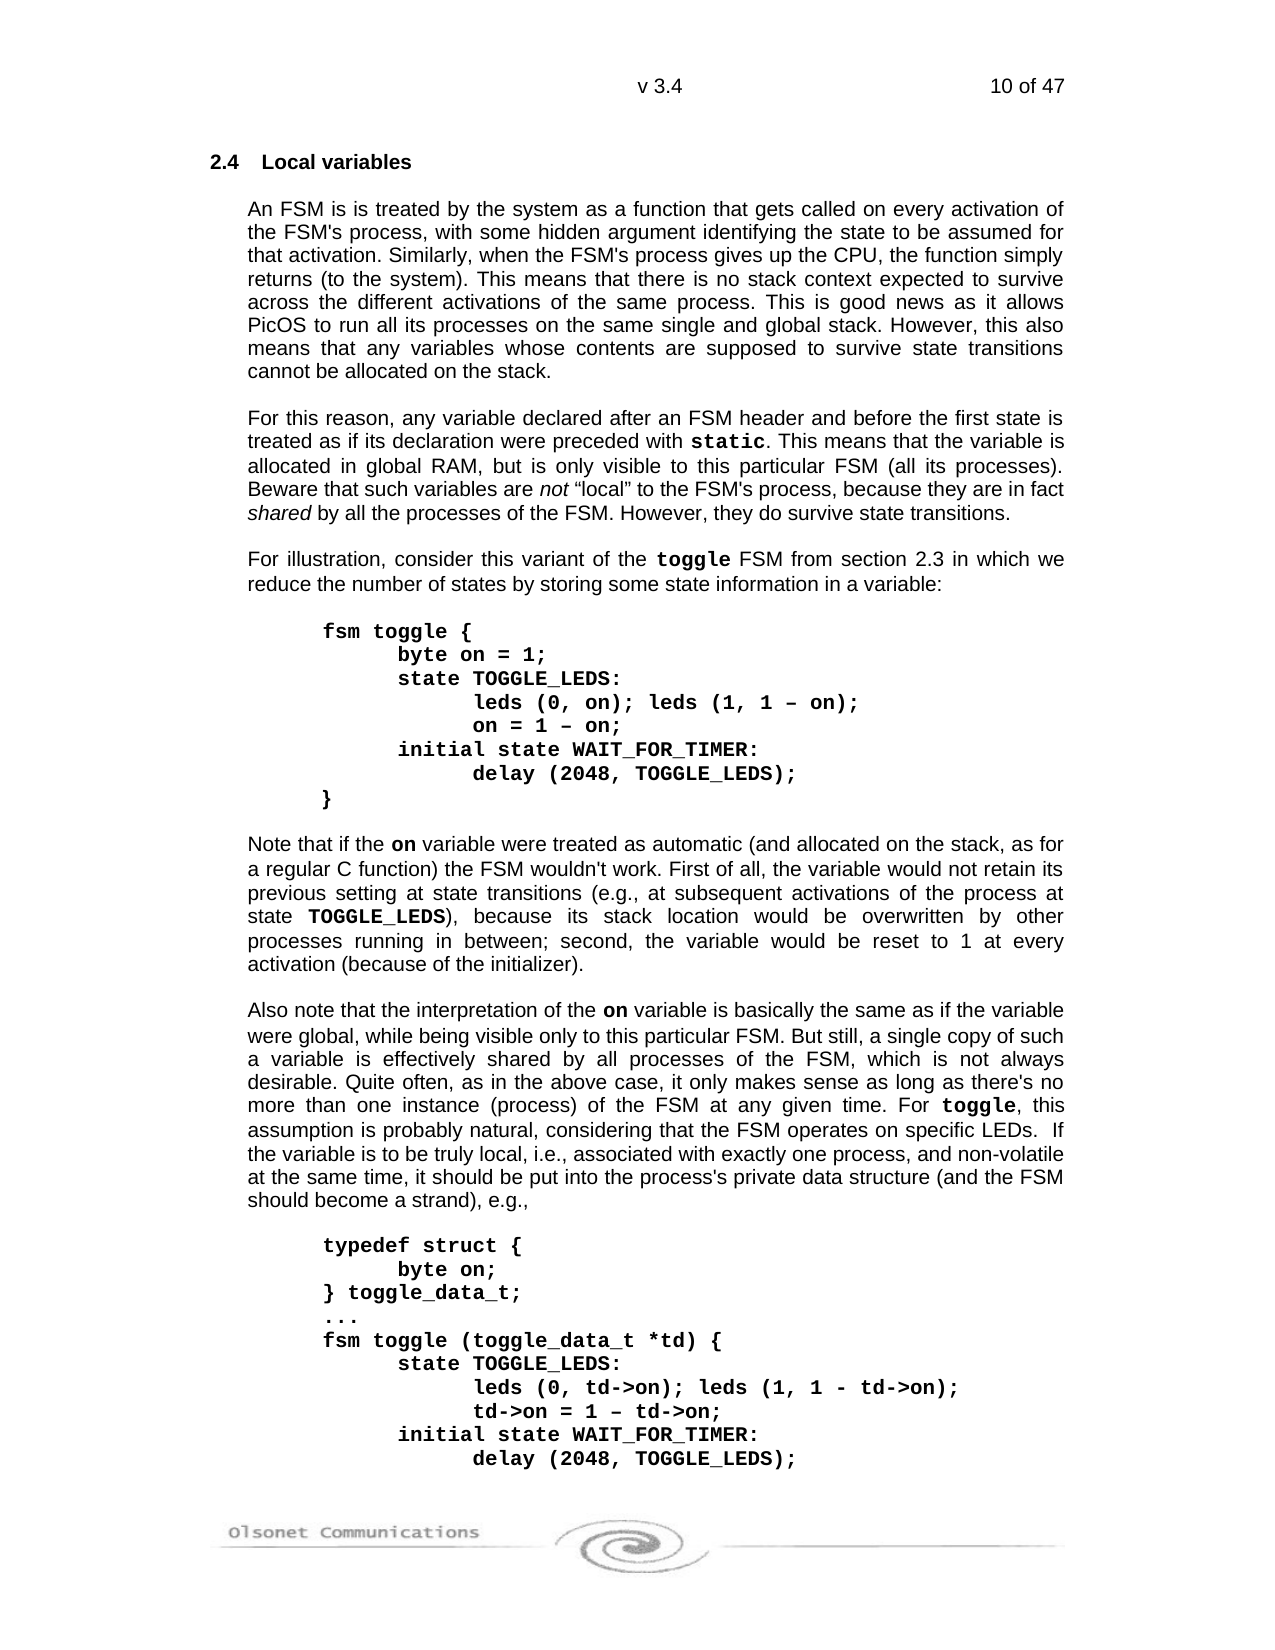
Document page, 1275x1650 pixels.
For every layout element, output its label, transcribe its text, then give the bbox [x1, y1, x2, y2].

text Note that if the on variable were treated as automatic (and allocated on the stack, as for a regular C function) the FSM wouldn't work. First of all, the variable would not retain its previous setting at state transitions (e.g., at subsequent activations of the process at state TOGGLE_LEDS), because its stack location would be overwritten by other processes running in between; second, the variable would be reset to 1 at every activation (because of the initializer). [247, 833, 1065, 976]
subtitle Local variables [210, 151, 1065, 174]
text For this reason, any variable declared after an FSM header and before the first state is treated as if its declaration were preceded with static. This means that the variable is allocated in global RAM, but is only visible to this particular FSM (all its processes). Beware that such variables are not “local” to the FSM's process, because they are in fact shared by all the processes of the FSM. However, they do survive state transitions. [247, 406, 1065, 524]
picture [210, 1504, 1065, 1596]
text on = 1 – on; [247, 715, 1065, 739]
text } [247, 786, 1065, 809]
text state TOGGLE_LEDS: [247, 1353, 1065, 1377]
text typedef struct { [247, 1235, 1065, 1259]
text initial state WAIT_FOR_TIMER: [247, 739, 1065, 763]
text delay (2048, TOGGLE_LEDS); [247, 763, 1065, 786]
text leds (0, td->on); leds (1, 1 - td->on); [247, 1377, 1065, 1401]
text For illustration, consider this variant of the toggle FSM from section 2.3 in which we reduce the number of states by storing some state information in a variable: [247, 548, 1065, 596]
text An FSM is is treated by the system as a function that gets called on every activation of the FSM's process, with some hidden argument identifying the state to be assumed for that activation. Similarly, when the FSM's process gives up the CPU, the function simply returns (to the system). This means that there is no stack context expected to survive across the different activations of the same process. This is good news as it allows PicOS to run all its processes on the same single and global stack. However, this also means that any variables whose contents are supposed to survive state transitions cannot be allocated on the stack. [247, 197, 1065, 383]
text td->on = 1 – td->on; [247, 1401, 1065, 1424]
text } toggle_data_t; [247, 1282, 1065, 1306]
text byte on; [247, 1259, 1065, 1282]
text ... [247, 1306, 1065, 1330]
text Also note that the interpretation of the on variable is basically the same as if the variable were global, while being visible only to this particular FSM. But still, a single copy of such a variable is effectively shared by all processes of the FSM, which is not always desirable. Quite often, as in the above case, it only makes sense as long as there's no more than one instance (process) of the FSM at any given time. For toggle, this assumption is probably natural, considering that the FSM operates on specific LEDs. If the variable is to be truly local, i.e., associated with exactly one process, and non-volatile at the same time, it should be put into the process's private data structure (and the FSM should become a strand), e.g., [247, 999, 1065, 1212]
text state TOGGLE_LEDS: [247, 668, 1065, 692]
text delay (2048, TOGGLE_LEDS); [247, 1448, 1065, 1472]
text leds (0, on); leds (1, 1 – on); [247, 692, 1065, 715]
text byte on = 1; [247, 644, 1065, 668]
text fsm toggle (toggle_data_t *td) { [247, 1330, 1065, 1353]
text fsm toggle { [247, 619, 1065, 644]
text initial state WAIT_FOR_TIMER: [247, 1424, 1065, 1448]
